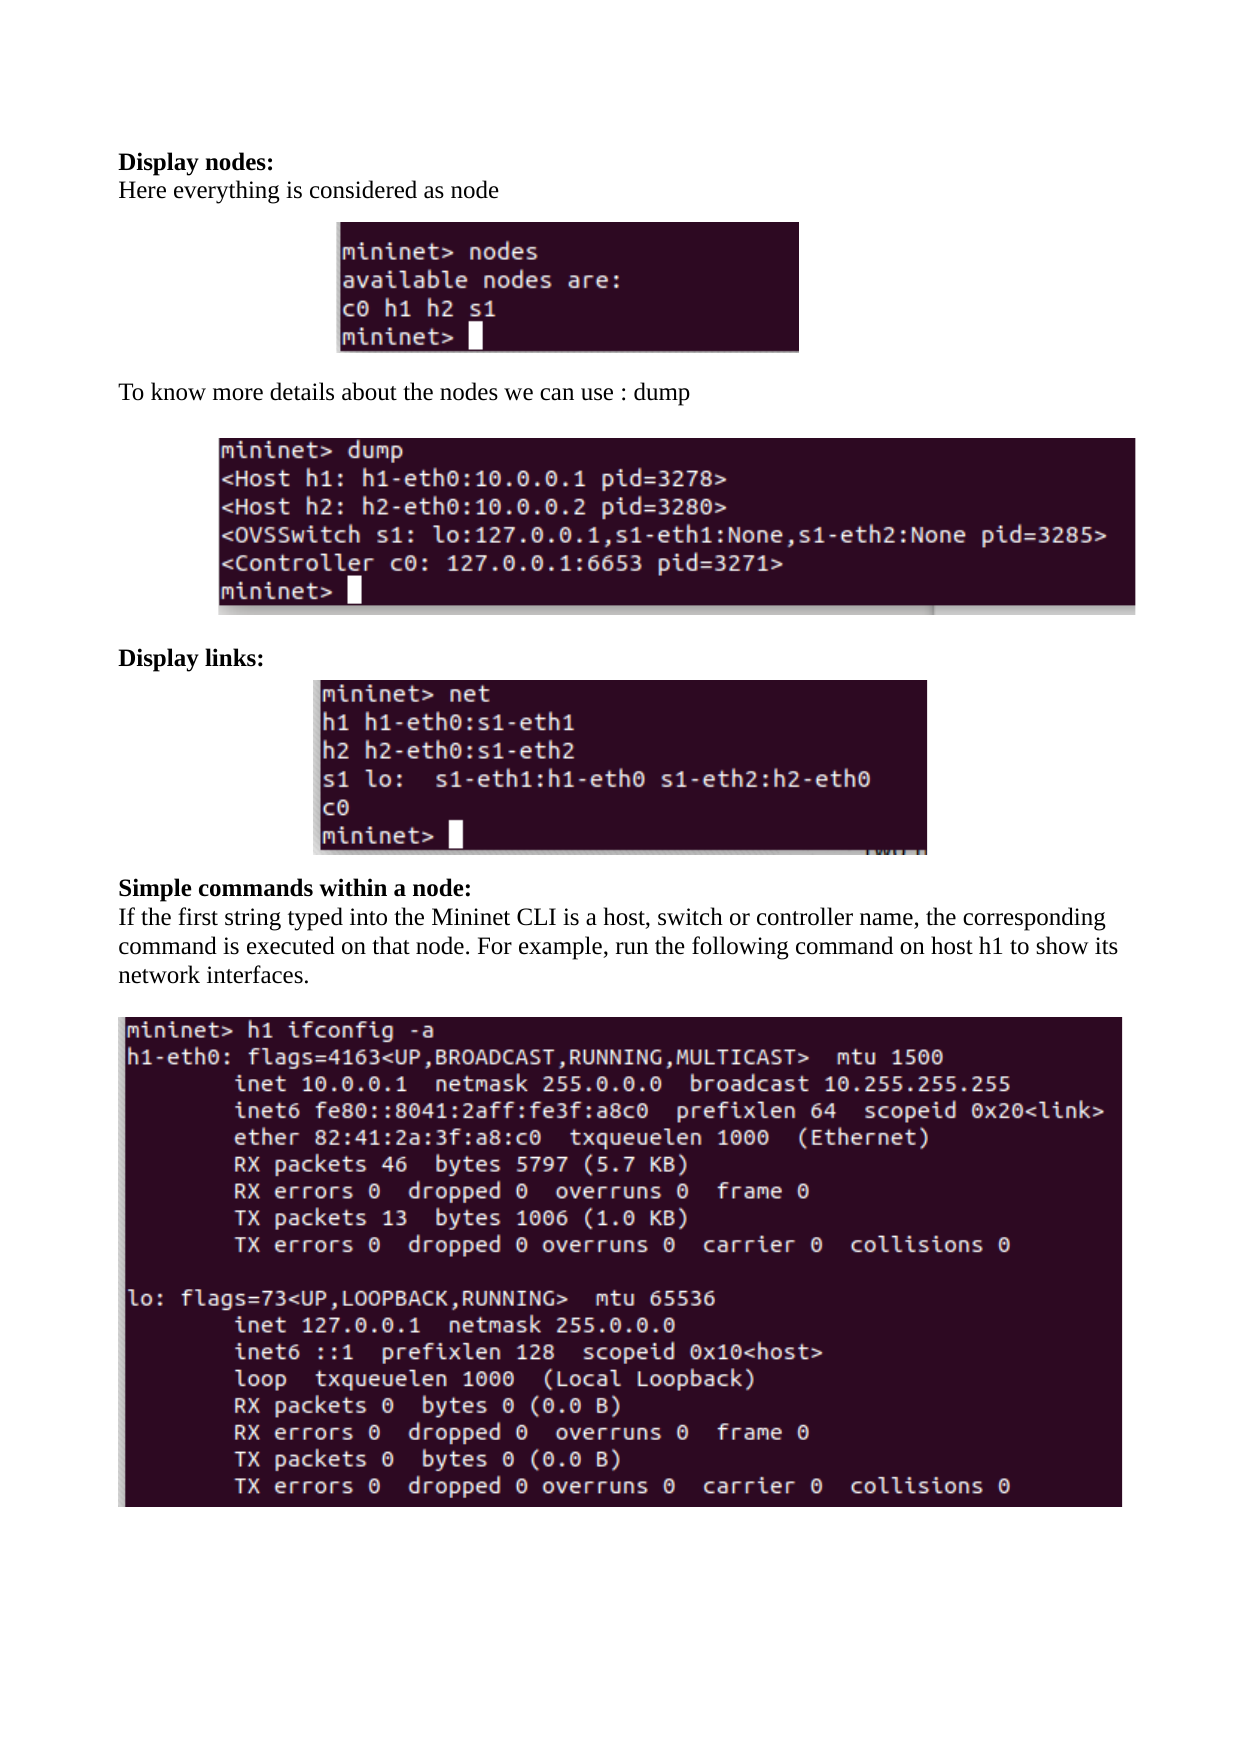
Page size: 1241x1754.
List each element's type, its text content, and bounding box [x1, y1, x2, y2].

text network interfaces. [118, 960, 1122, 988]
text command is executed on that node. For example, run the following command on host h1 to show its [118, 931, 1122, 960]
picture [218, 438, 1136, 615]
text To know more details about the nodes we can use : dump [118, 377, 1122, 406]
text Display links: [118, 643, 1122, 672]
picture [336, 222, 799, 353]
picture [118, 1017, 1123, 1507]
text Display nodes: [118, 147, 1122, 176]
picture [313, 680, 928, 855]
text Here everything is considered as node [118, 176, 1122, 204]
text If the first string typed into the Mininet CLI is a host, switch or controller name, the corresponding [118, 902, 1122, 931]
text Simple commands within a node: [118, 873, 1122, 902]
